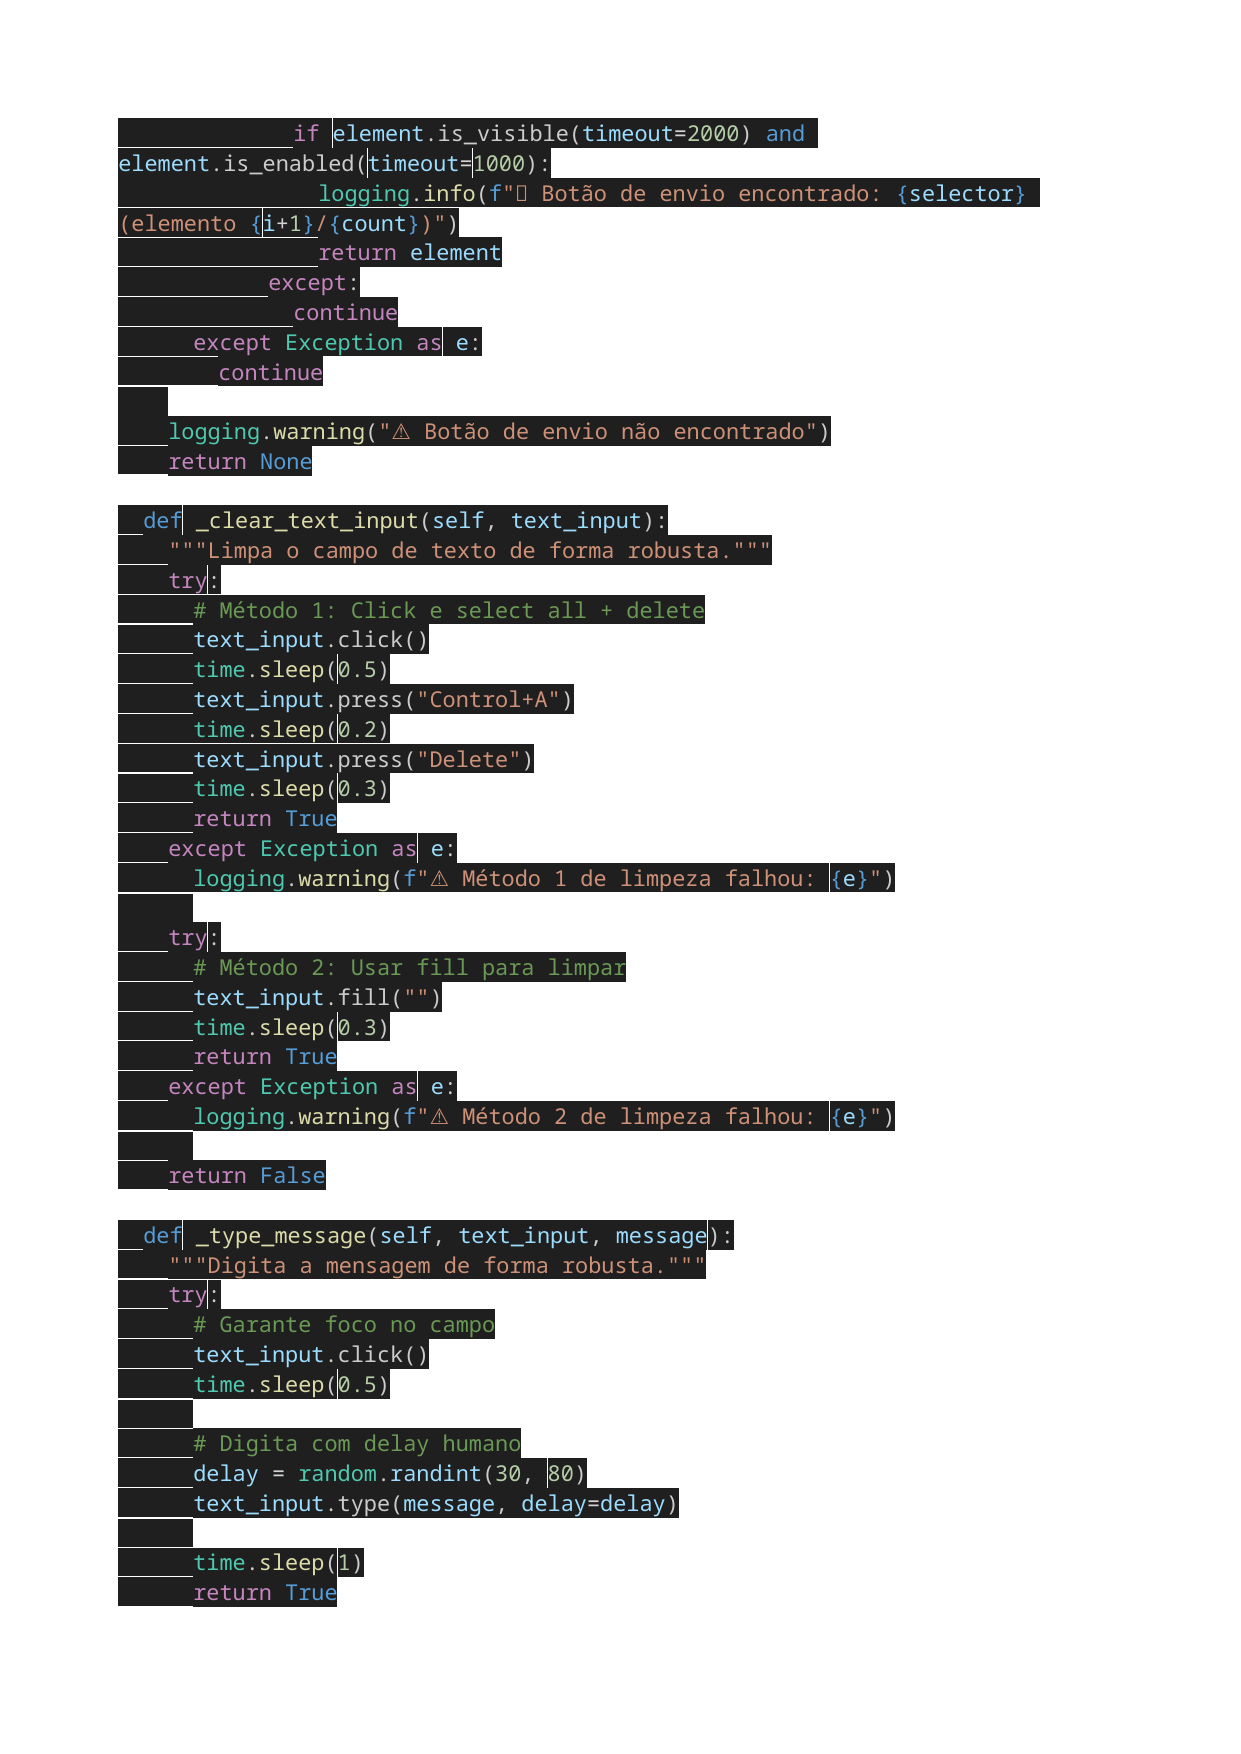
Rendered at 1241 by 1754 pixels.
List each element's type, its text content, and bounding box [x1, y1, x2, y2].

text time.sleep(0.3) [118, 773, 1122, 803]
text return True [118, 1577, 1122, 1607]
text """Limpa o campo de texto de forma robusta.""" [118, 535, 1122, 565]
text if element.is_visible(timeout=2000) and element.is_enabled(timeout=1000): [118, 118, 1122, 178]
text def _clear_text_input(self, text_input): [118, 505, 1122, 535]
text logging.warning(f"⚠️ Método 1 de limpeza falhou: {e}") [118, 863, 1122, 892]
text # Garante foco no campo [118, 1309, 1122, 1339]
text except Exception as e: [118, 833, 1122, 863]
text try: [118, 1279, 1122, 1309]
text text_input.type(message, delay=delay) [118, 1488, 1122, 1518]
text except: [118, 267, 1122, 297]
text text_input.click() [118, 1339, 1122, 1369]
text continue [118, 356, 1122, 386]
text # Método 1: Click e select all + delete [118, 594, 1122, 624]
text time.sleep(0.3) [118, 1012, 1122, 1041]
text # Método 2: Usar fill para limpar [118, 952, 1122, 982]
text return True [118, 803, 1122, 833]
text # Digita com delay humano [118, 1428, 1122, 1458]
text text_input.fill("") [118, 982, 1122, 1012]
text """Digita a mensagem de forma robusta.""" [118, 1250, 1122, 1279]
text logging.warning("⚠️ Botão de envio não encontrado") [118, 416, 1122, 446]
text logging.warning(f"⚠️ Método 2 de limpeza falhou: {e}") [118, 1101, 1122, 1131]
text return element [118, 237, 1122, 267]
text text_input.press("Control+A") [118, 684, 1122, 714]
text return False [118, 1160, 1122, 1190]
text try: [118, 565, 1122, 594]
text continue [118, 297, 1122, 327]
text def _type_message(self, text_input, message): [118, 1220, 1122, 1250]
text time.sleep(0.5) [118, 654, 1122, 684]
text text_input.press("Delete") [118, 743, 1122, 773]
text logging.info(f"✅ Botão de envio encontrado: {selector} (elemento {i+1}/{count})") [118, 178, 1122, 237]
text text_input.click() [118, 624, 1122, 654]
text delay = random.randint(30, 80) [118, 1458, 1122, 1488]
text try: [118, 922, 1122, 952]
text time.sleep(0.2) [118, 714, 1122, 743]
text return None [118, 446, 1122, 476]
text except Exception as e: [118, 1071, 1122, 1101]
text time.sleep(1) [118, 1547, 1122, 1577]
text return True [118, 1041, 1122, 1071]
text except Exception as e: [118, 327, 1122, 356]
text time.sleep(0.5) [118, 1369, 1122, 1399]
